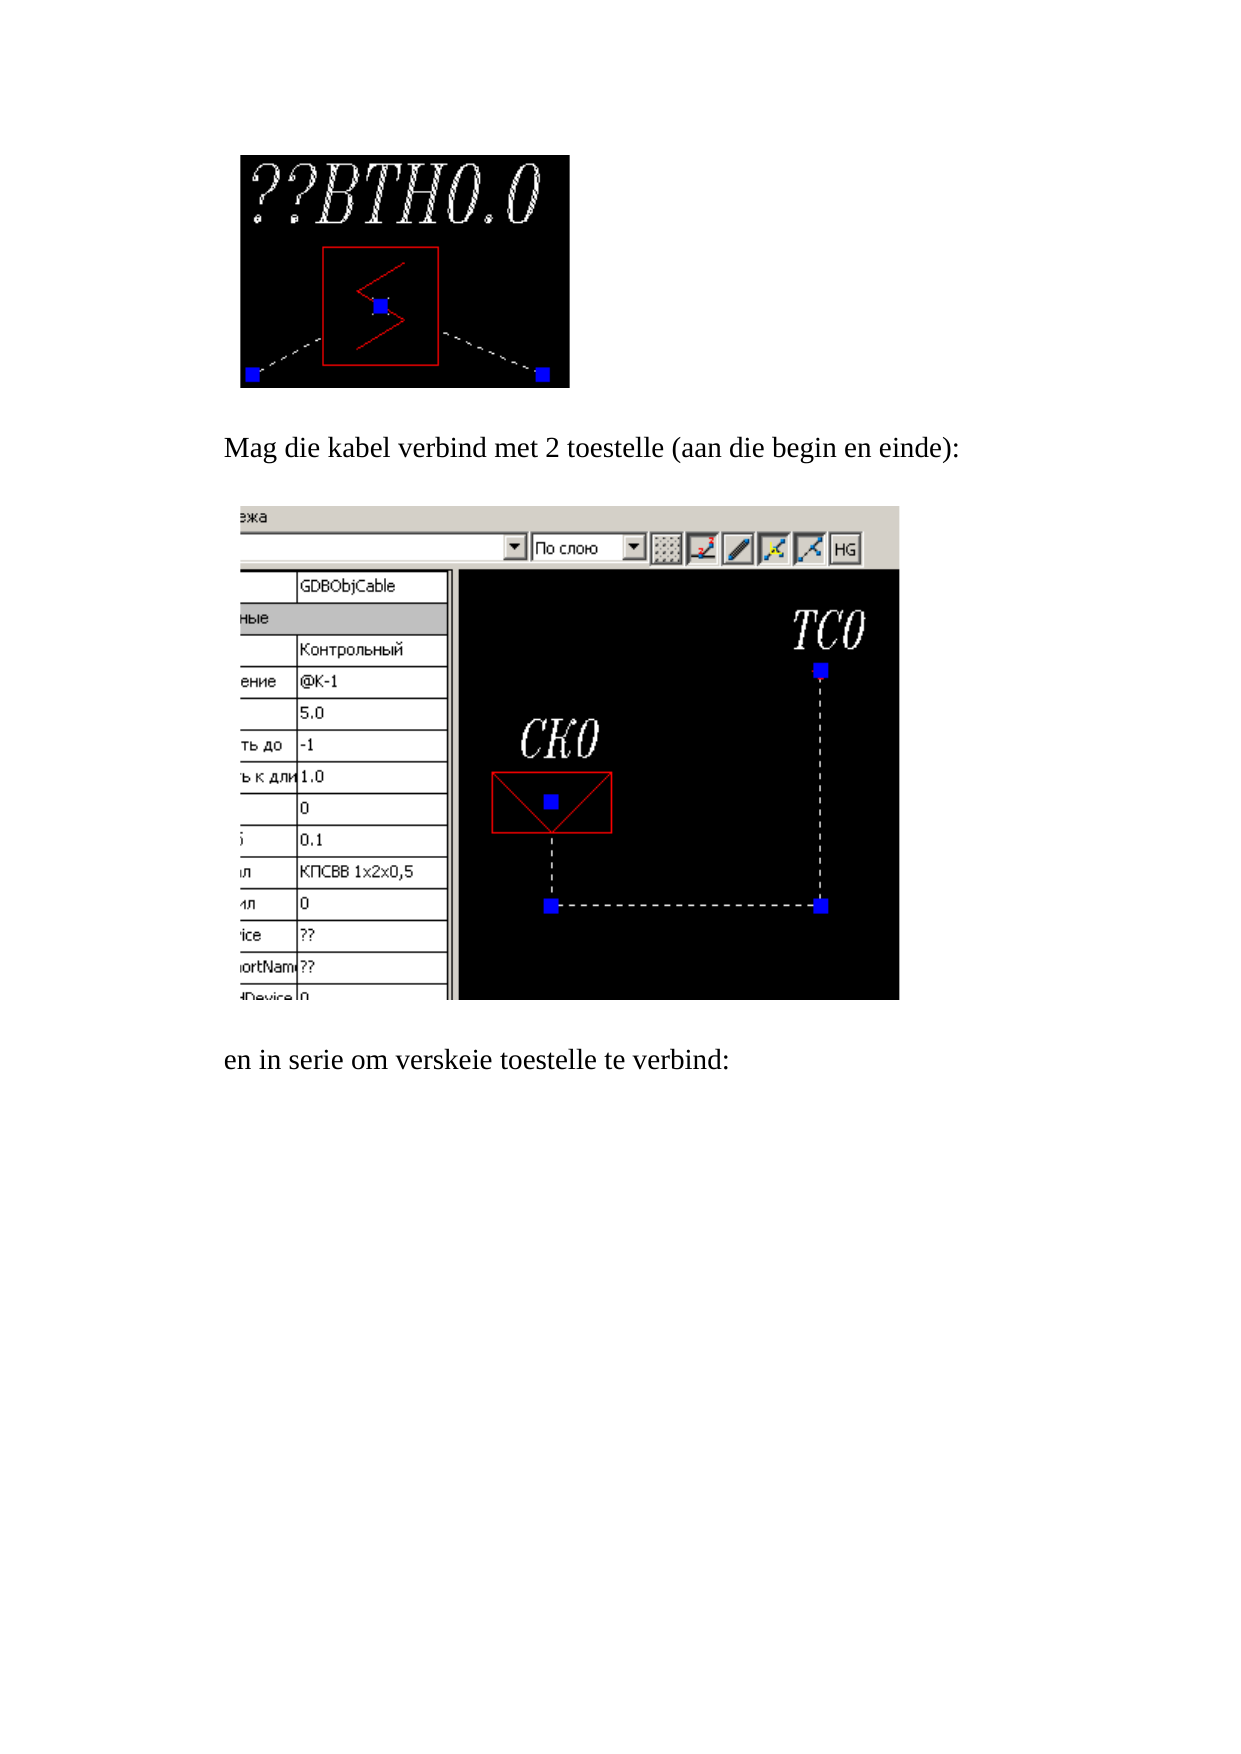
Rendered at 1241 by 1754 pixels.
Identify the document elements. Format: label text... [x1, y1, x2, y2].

text Mag die kabel verbind met 2 toestelle (aan die begin en einde): [150, 430, 1125, 464]
text en in serie om verskeie toestelle te verbind: [150, 1042, 1125, 1076]
